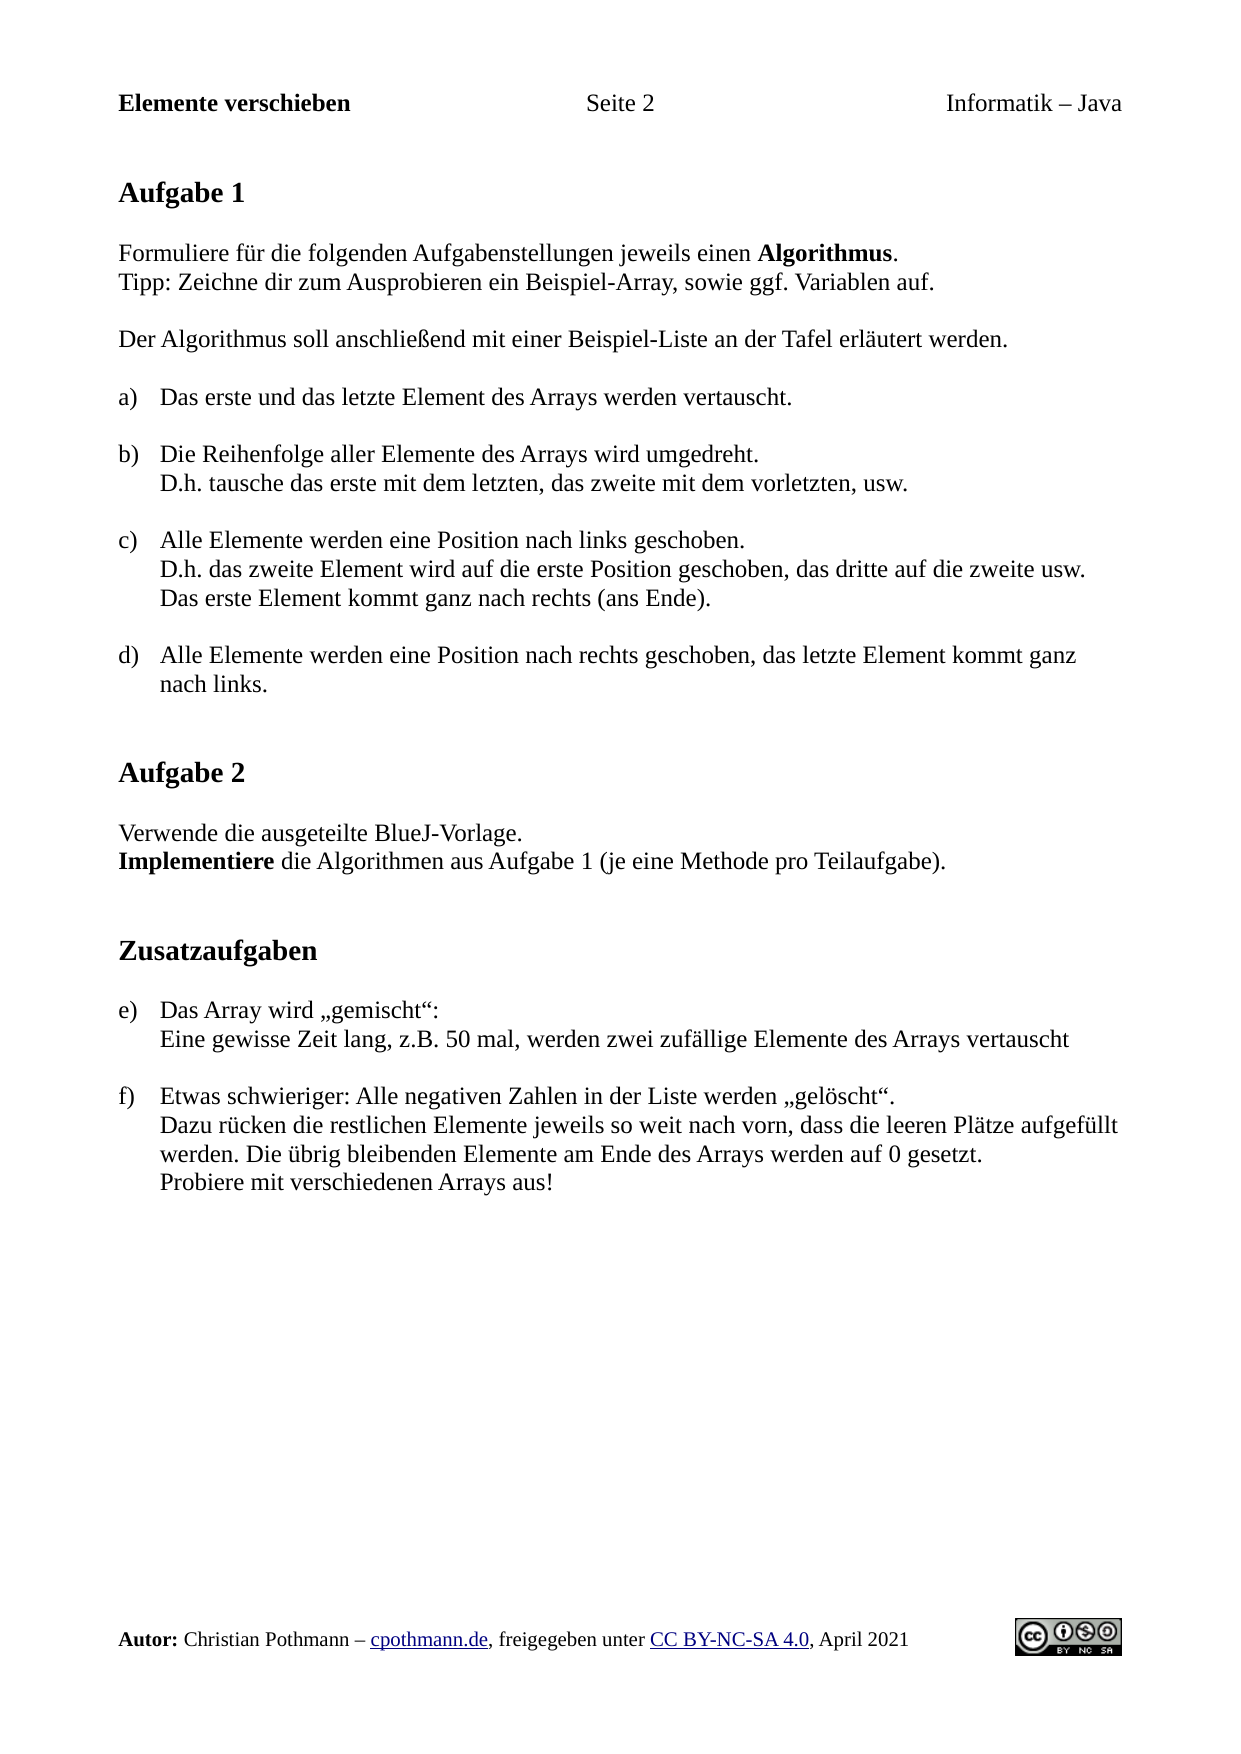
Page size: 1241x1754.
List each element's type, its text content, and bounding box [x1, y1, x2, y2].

list Das erste und das letzte Element des Arrays werden vertauscht. [118, 382, 1122, 410]
text Der Algorithmus soll anschließend mit einer Beispiel-Liste an der Tafel erläutert werden. [118, 324, 1122, 353]
text Implementiere die Algorithmen aus Aufgabe 1 (je eine Methode pro Teilaufgabe). [118, 846, 1122, 875]
list Das Array wird „gemischt“: Eine gewisse Zeit lang, z.B. 50 mal, werden zwei zufällige Elemente des Arrays vertauscht [118, 995, 1122, 1052]
list Alle Elemente werden eine Position nach rechts geschoben, das letzte Element kommt ganz nach links. [118, 640, 1122, 698]
list Etwas schwieriger: Alle negativen Zahlen in der Liste werden „gelöscht“. Dazu rücken die restlichen Elemente jeweils so weit nach vorn, dass die leeren Plätze aufgefüllt werden. Die übrig bleibenden Elemente am Ende des Arrays werden auf 0 gesetzt. Probiere mit verschiedenen Arrays aus! [118, 1081, 1122, 1196]
text Autor: Christian Pothmann – cpothmann.de, freigegeben unter CC BY-NC-SA 4.0, April 2021 [118, 1627, 1015, 1651]
text Formuliere für die folgenden Aufgabenstellungen jeweils einen Algorithmus. [118, 238, 1122, 267]
picture [1015, 1618, 1122, 1656]
text Tipp: Zeichne dir zum Ausprobieren ein Beispiel-Array, sowie ggf. Variablen auf. [118, 267, 1122, 295]
text Aufgabe 2 [118, 755, 1122, 789]
list Die Reihenfolge aller Elemente des Arrays wird umgedreht. D.h. tausche das erste mit dem letzten, das zweite mit dem vorletzten, usw. [118, 439, 1122, 497]
text Aufgabe 1 [118, 176, 1122, 209]
text Verwende die ausgeteilte BlueJ-Vorlage. [118, 818, 1122, 846]
list Alle Elemente werden eine Position nach links geschoben. D.h. das zweite Element wird auf die erste Position geschoben, das dritte auf die zweite usw. Das erste Element kommt ganz nach rechts (ans Ende). [118, 525, 1122, 612]
text Zusatzaufgaben [118, 933, 1122, 966]
